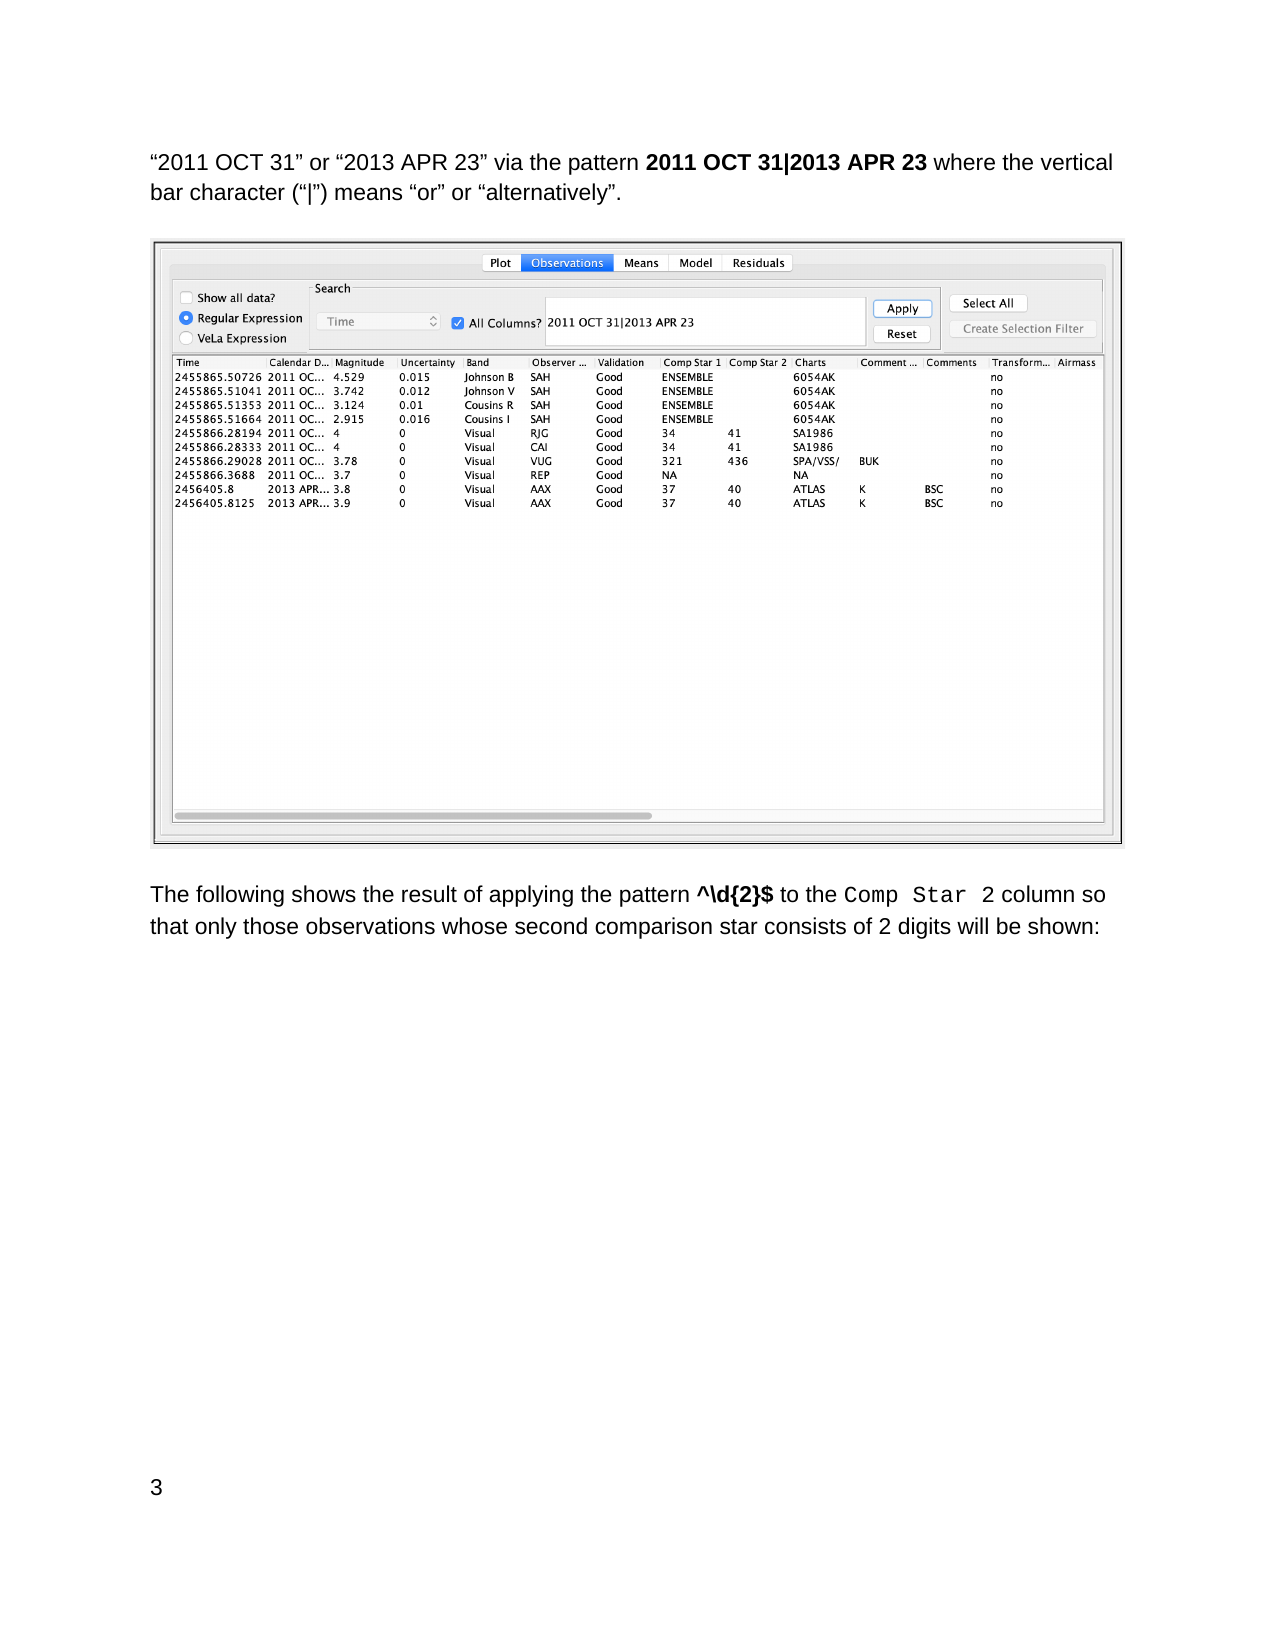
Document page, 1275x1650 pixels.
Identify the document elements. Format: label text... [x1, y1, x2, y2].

picture [150, 238, 1125, 849]
text The following shows the result of applying the pattern ^\d{2}$ to the Comp Star 2 column so that only those observations whose second comparison star consists of 2 digits will be shown: [150, 882, 1125, 939]
text “2011 OCT 31” or “2013 APR 23” via the pattern 2011 OCT 31|2013 APR 23 where the vertical bar character (“|”) means “or” or “alternatively”. [150, 150, 1125, 205]
